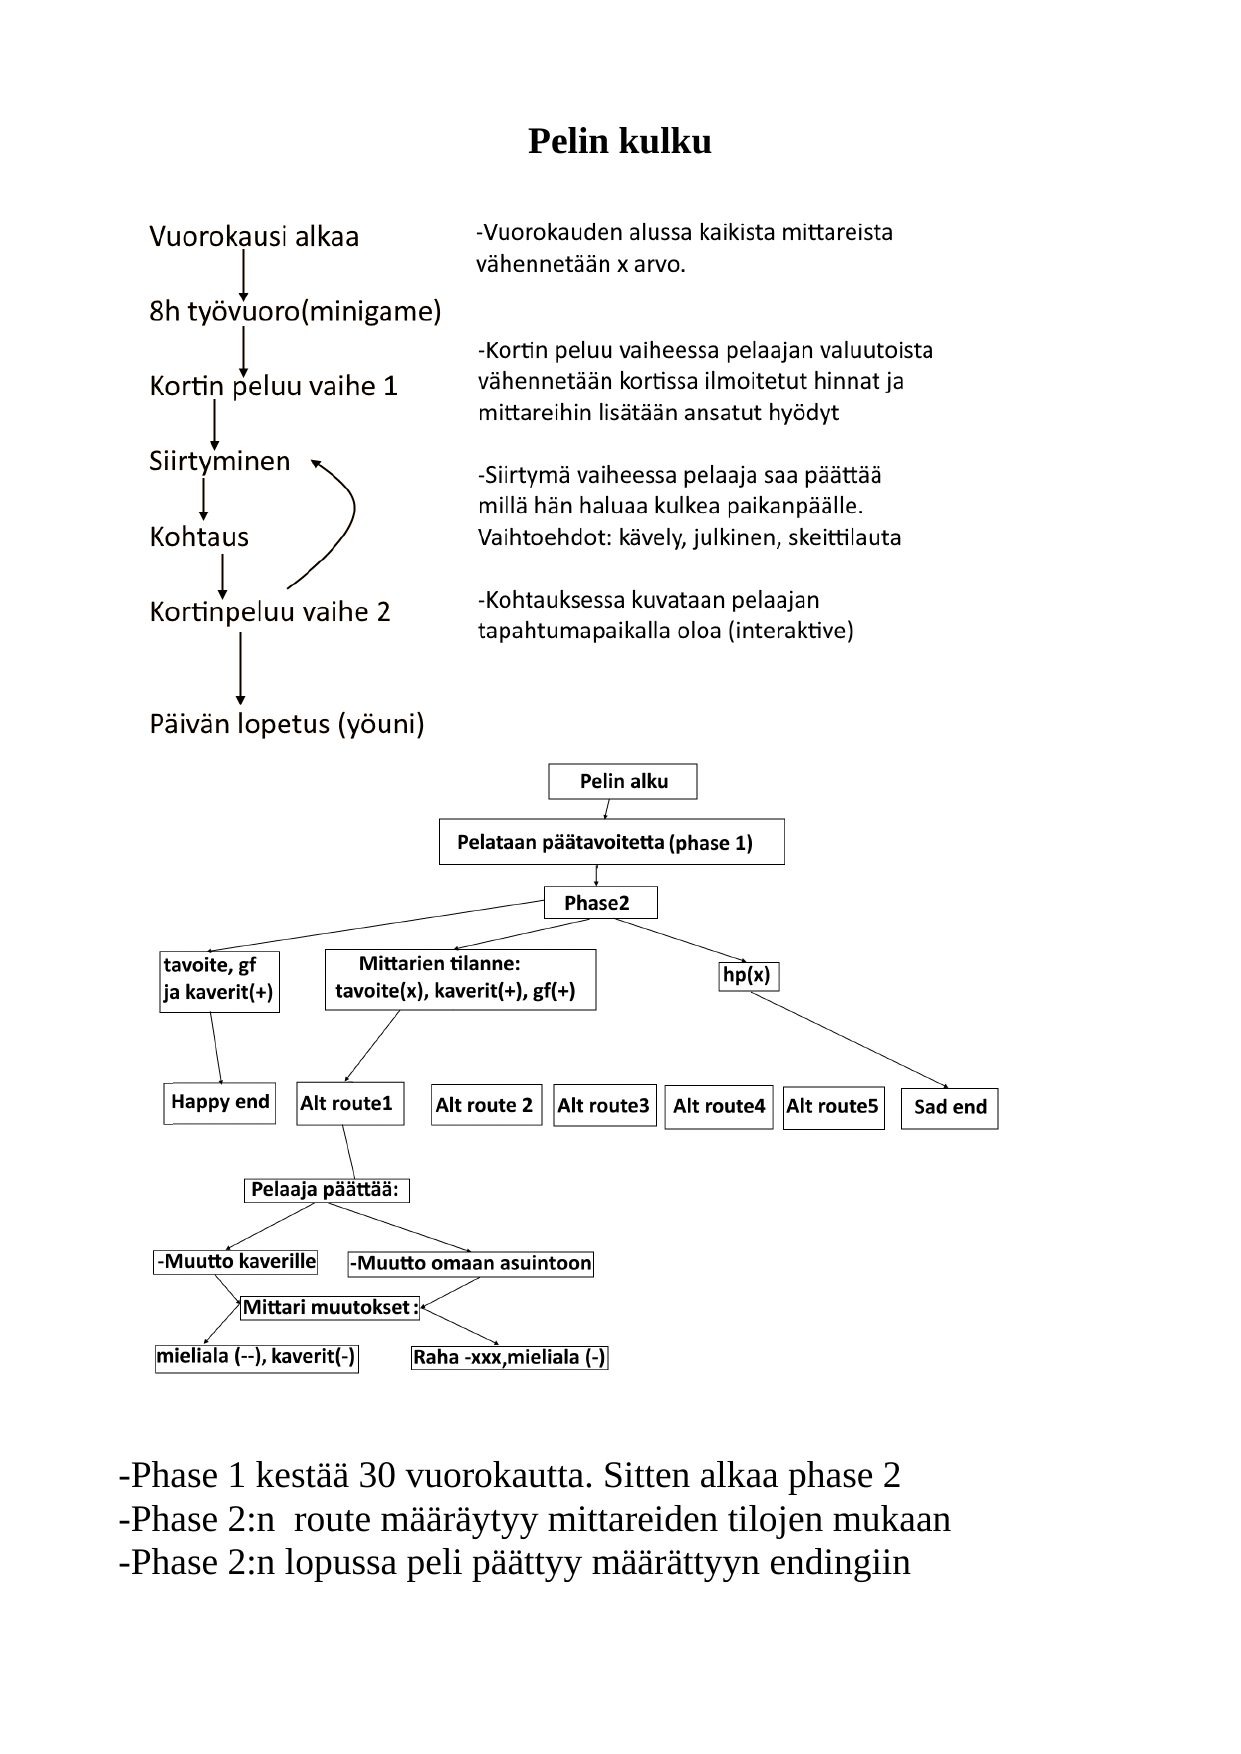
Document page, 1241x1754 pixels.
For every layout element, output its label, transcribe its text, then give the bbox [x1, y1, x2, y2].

text Pelin kulku [118, 118, 1122, 161]
picture [137, 201, 1036, 1453]
text -Phase 1 kestää 30 vuorokautta. Sitten alkaa phase 2 [118, 161, 1122, 1496]
text -Phase 2:n lopussa peli päättyy määrättyyn endingiin [118, 1539, 1122, 1582]
text -Phase 2:n route määräytyy mittareiden tilojen mukaan [118, 1496, 1122, 1539]
